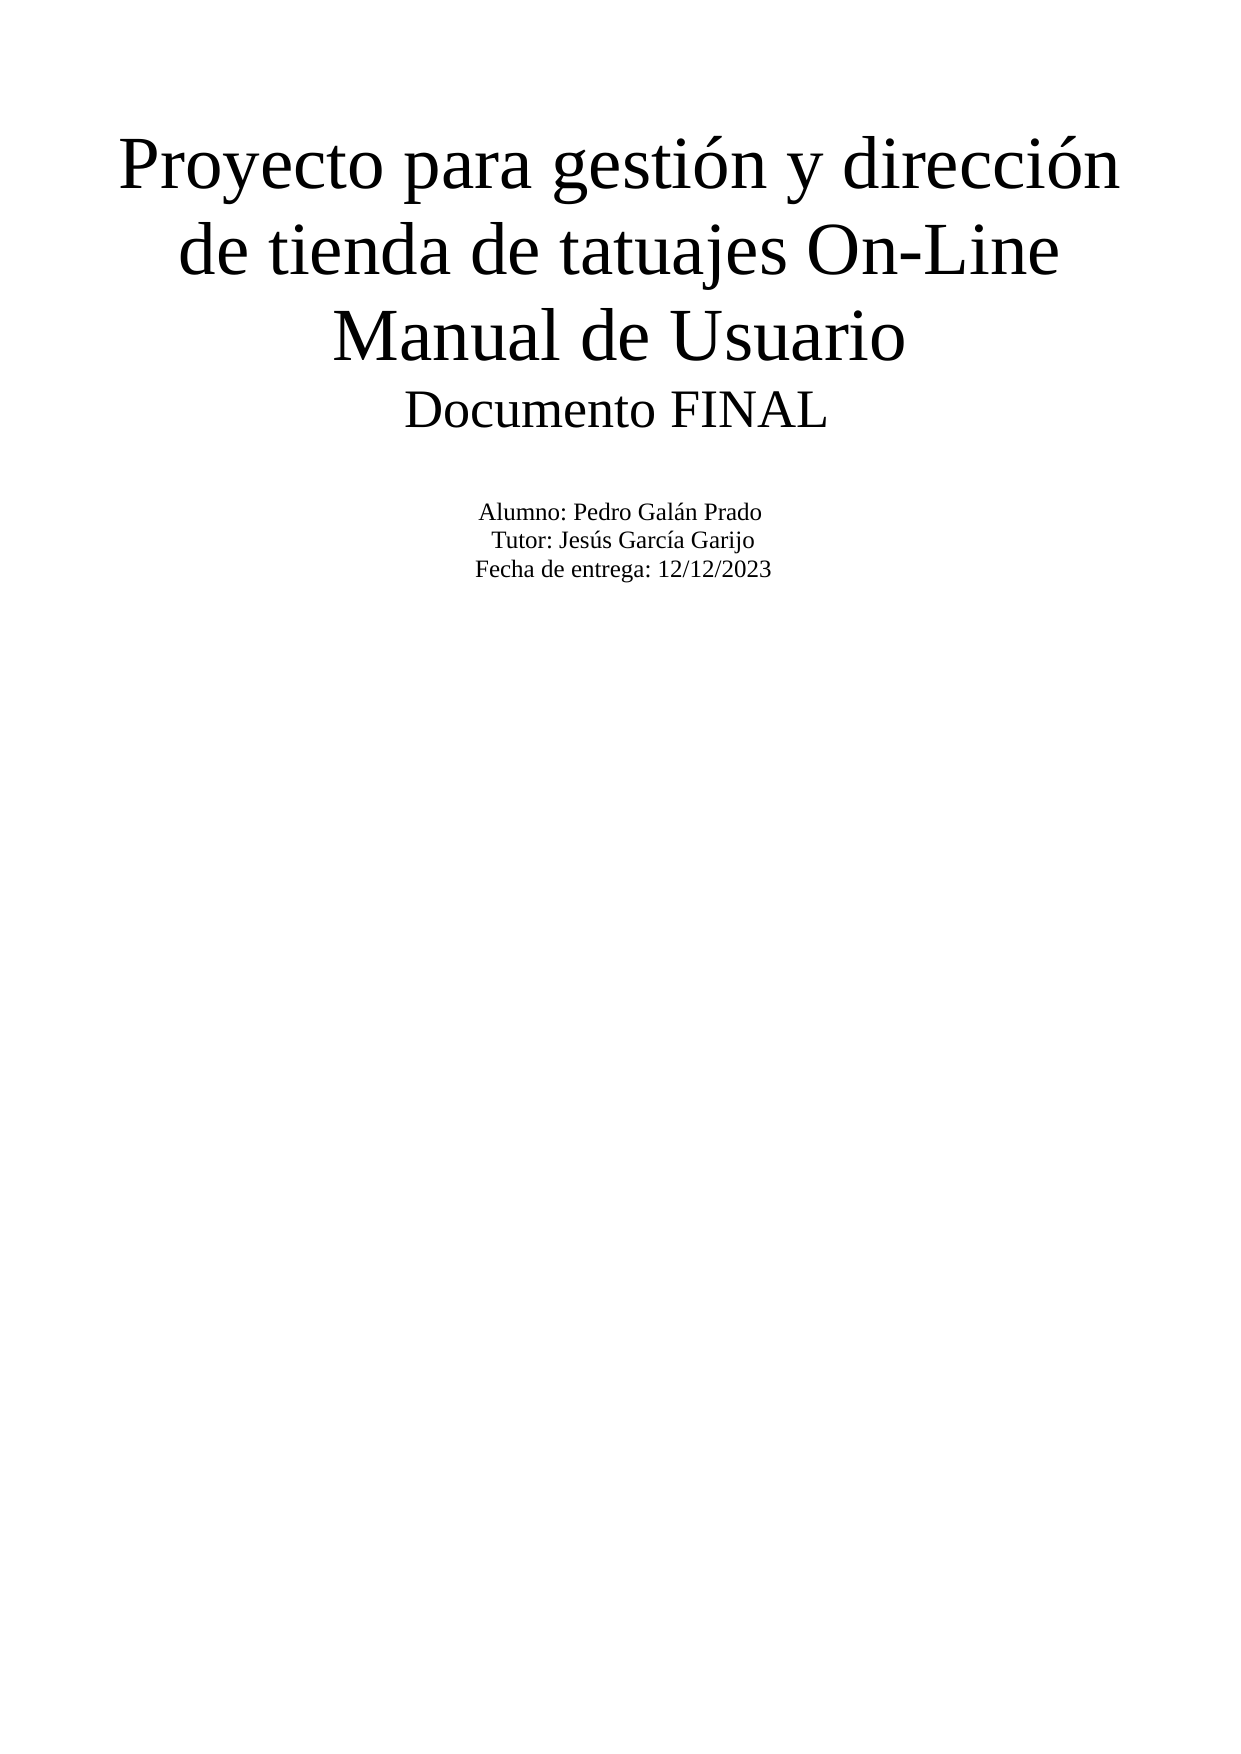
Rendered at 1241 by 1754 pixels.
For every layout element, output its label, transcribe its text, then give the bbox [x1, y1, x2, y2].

text Proyecto para gestión y dirección de tienda de tatuajes On-Line [118, 118, 1122, 291]
text Alumno: Pedro Galán Prado [118, 497, 1122, 525]
text Documento FINAL [118, 377, 1122, 439]
text Manual de Usuario [118, 291, 1122, 377]
text Fecha de entrega: 12/12/2023 [118, 554, 1122, 583]
text Tutor: Jesús García Garijo [118, 525, 1122, 554]
